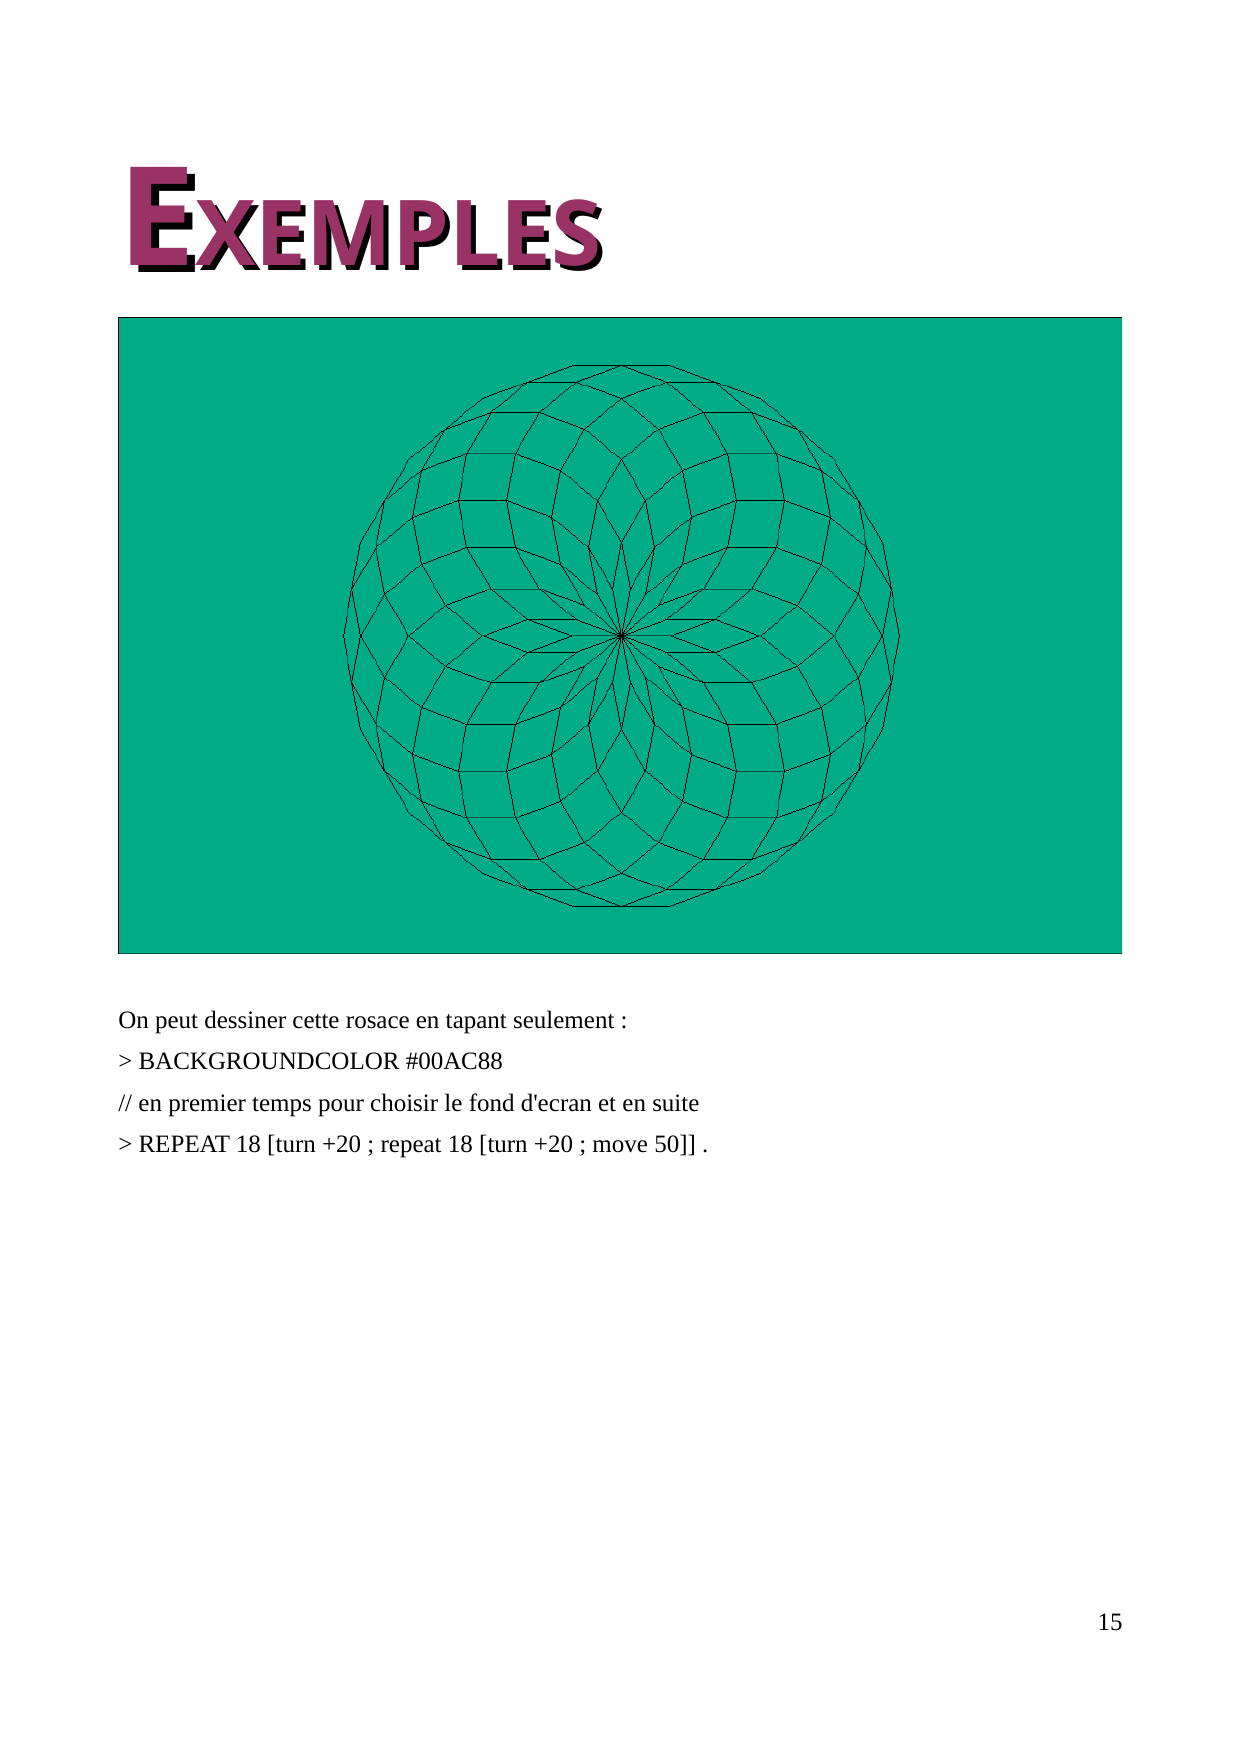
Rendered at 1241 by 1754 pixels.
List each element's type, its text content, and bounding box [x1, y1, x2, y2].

text > BACKGROUNDCOLOR #00AC88 [118, 1046, 1122, 1075]
text // en premier temps pour choisir le fond d'ecran et en suite [118, 1088, 1122, 1116]
text Exemples [118, 118, 1122, 305]
picture [118, 317, 1123, 954]
text On peut dessiner cette rosace en tapant seulement : [118, 1005, 1122, 1034]
text > REPEAT 18 [turn +20 ; repeat 18 [turn +20 ; move 50]] . [118, 1129, 1122, 1158]
